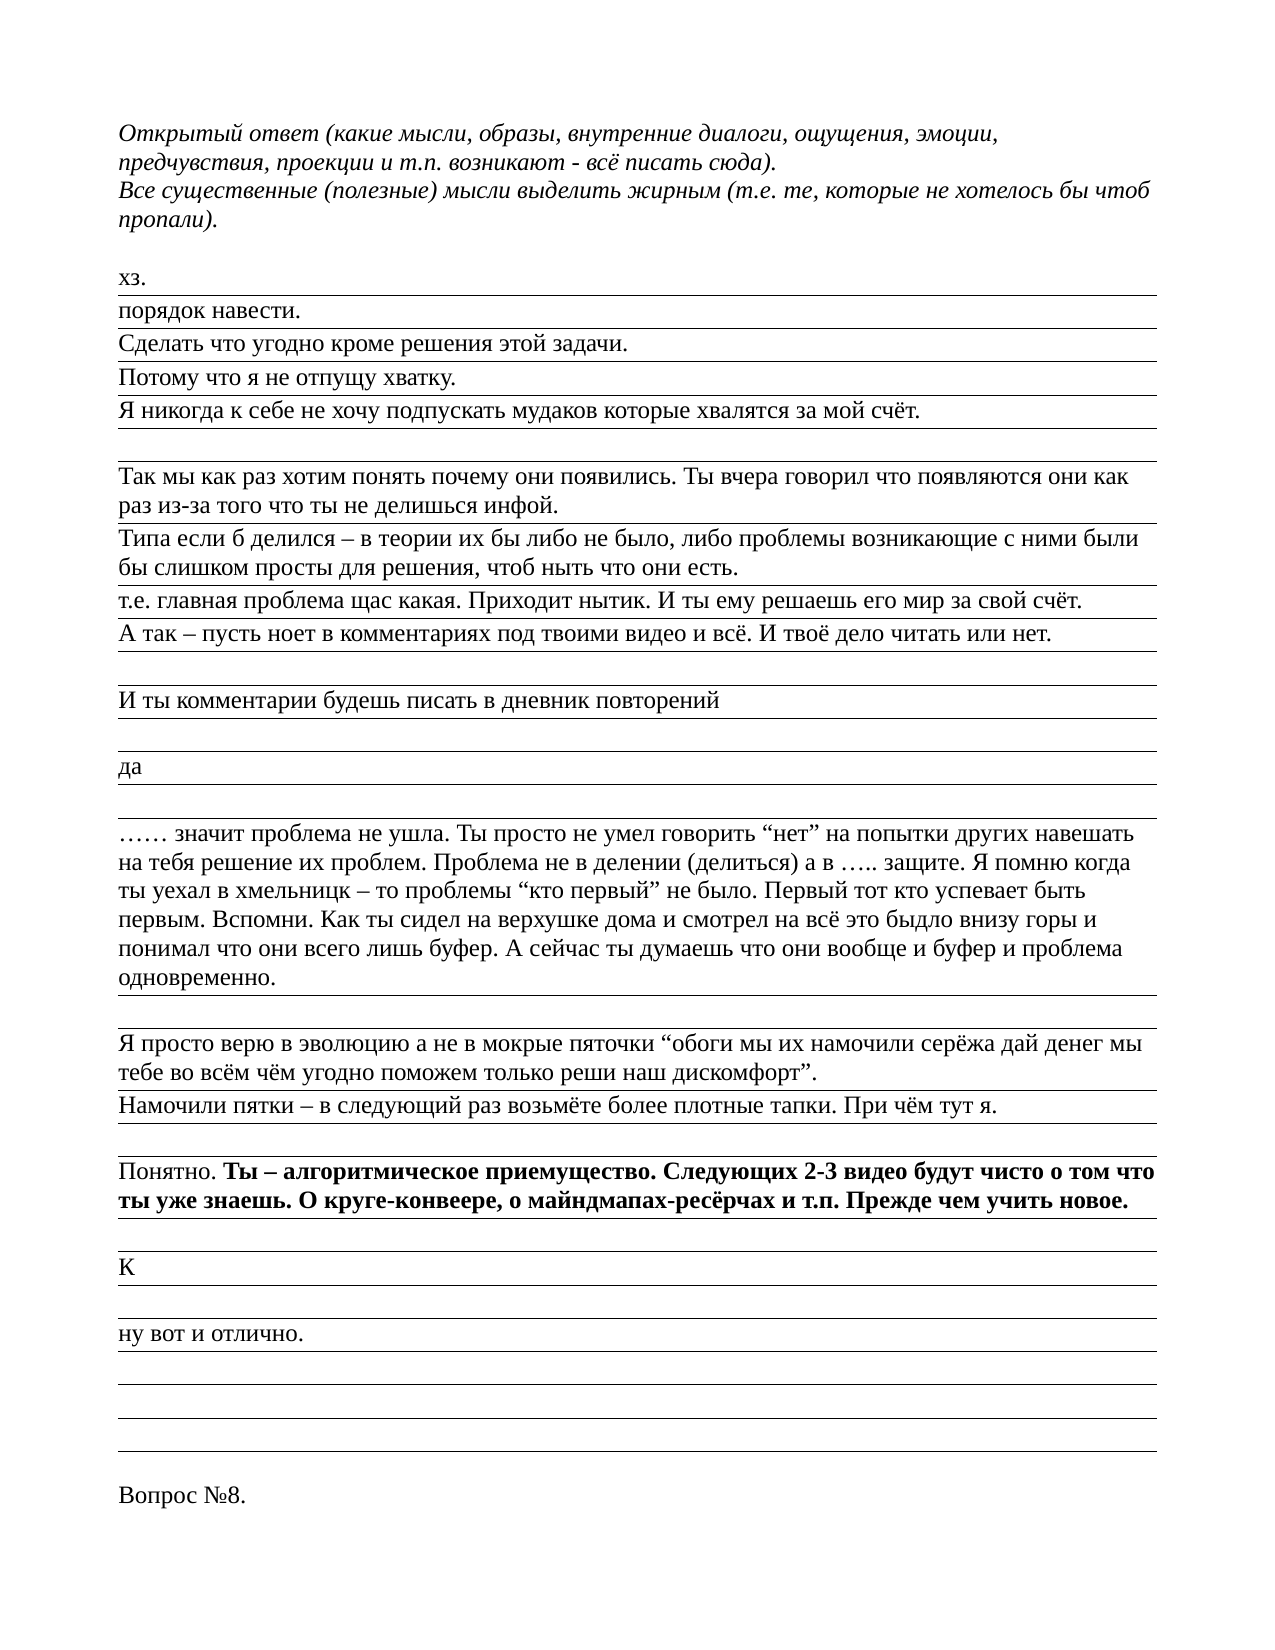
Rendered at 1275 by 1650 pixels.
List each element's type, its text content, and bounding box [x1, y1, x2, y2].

text хз. [118, 262, 1157, 295]
text Я никогда к себе не хочу подпускать мудаков которые хвалятся за мой счёт. [118, 396, 1157, 428]
text Намочили пятки – в следующий раз возьмёте более плотные тапки. При чём тут я. [118, 1091, 1157, 1123]
text К [118, 1252, 1157, 1285]
text Понятно. Ты – алгоритмическое приемущество. Следующих 2-3 видео будут чисто о том что ты уже знаешь. О круге-конвеере, о майндмапах-ресёрчах и т.п. Прежде чем учить новое. [118, 1157, 1157, 1218]
text ну вот и отлично. [118, 1319, 1157, 1351]
text т.е. главная проблема щас какая. Приходит нытик. И ты ему решаешь его мир за свой счёт. [118, 586, 1157, 618]
text А так – пусть ноет в комментариях под твоими видео и всё. И твоё дело читать или нет. [118, 619, 1157, 651]
text …… значит проблема не ушла. Ты просто не умел говорить “нет” на попытки других навешать на тебя решение их проблем. Проблема не в делении (делиться) а в ….. защите. Я помню когда ты уехал в хмельницк – то проблемы “кто первый” не было. Первый тот кто успевает быть первым. Вспомни. Как ты сидел на верхушке дома и смотрел на всё это быдло внизу горы и понимал что они всего лишь буфер. А сейчас ты думаешь что они вообще и буфер и проблема одновременно. [118, 819, 1157, 995]
text Я просто верю в эволюцию а не в мокрые пяточки “обоги мы их намочили серёжа дай денег мы тебе во всём чём угодно поможем только реши наш дискомфорт”. [118, 1029, 1157, 1090]
text И ты комментарии будешь писать в дневник повторений [118, 686, 1157, 718]
text Вопрос №8. [118, 1480, 1157, 1508]
text Сделать что угодно кроме решения этой задачи. [118, 329, 1157, 361]
text Типа если б делился – в теории их бы либо не было, либо проблемы возникающие с ними были бы слишком просты для решения, чтоб ныть что они есть. [118, 524, 1157, 585]
text да [118, 752, 1157, 784]
text Открытый ответ (какие мысли, образы, внутренние диалоги, ощущения, эмоции, предчувствия, проекции и т.п. возникают - всё писать сюда). [118, 118, 1157, 176]
text Все существенные (полезные) мысли выделить жирным (т.е. те, которые не хотелось бы чтоб пропали). [118, 176, 1157, 233]
text порядок навести. [118, 296, 1157, 328]
text Потому что я не отпущу хватку. [118, 362, 1157, 395]
text Так мы как раз хотим понять почему они появились. Ты вчера говорил что появляются они как раз из-за того что ты не делишься инфой. [118, 462, 1157, 523]
